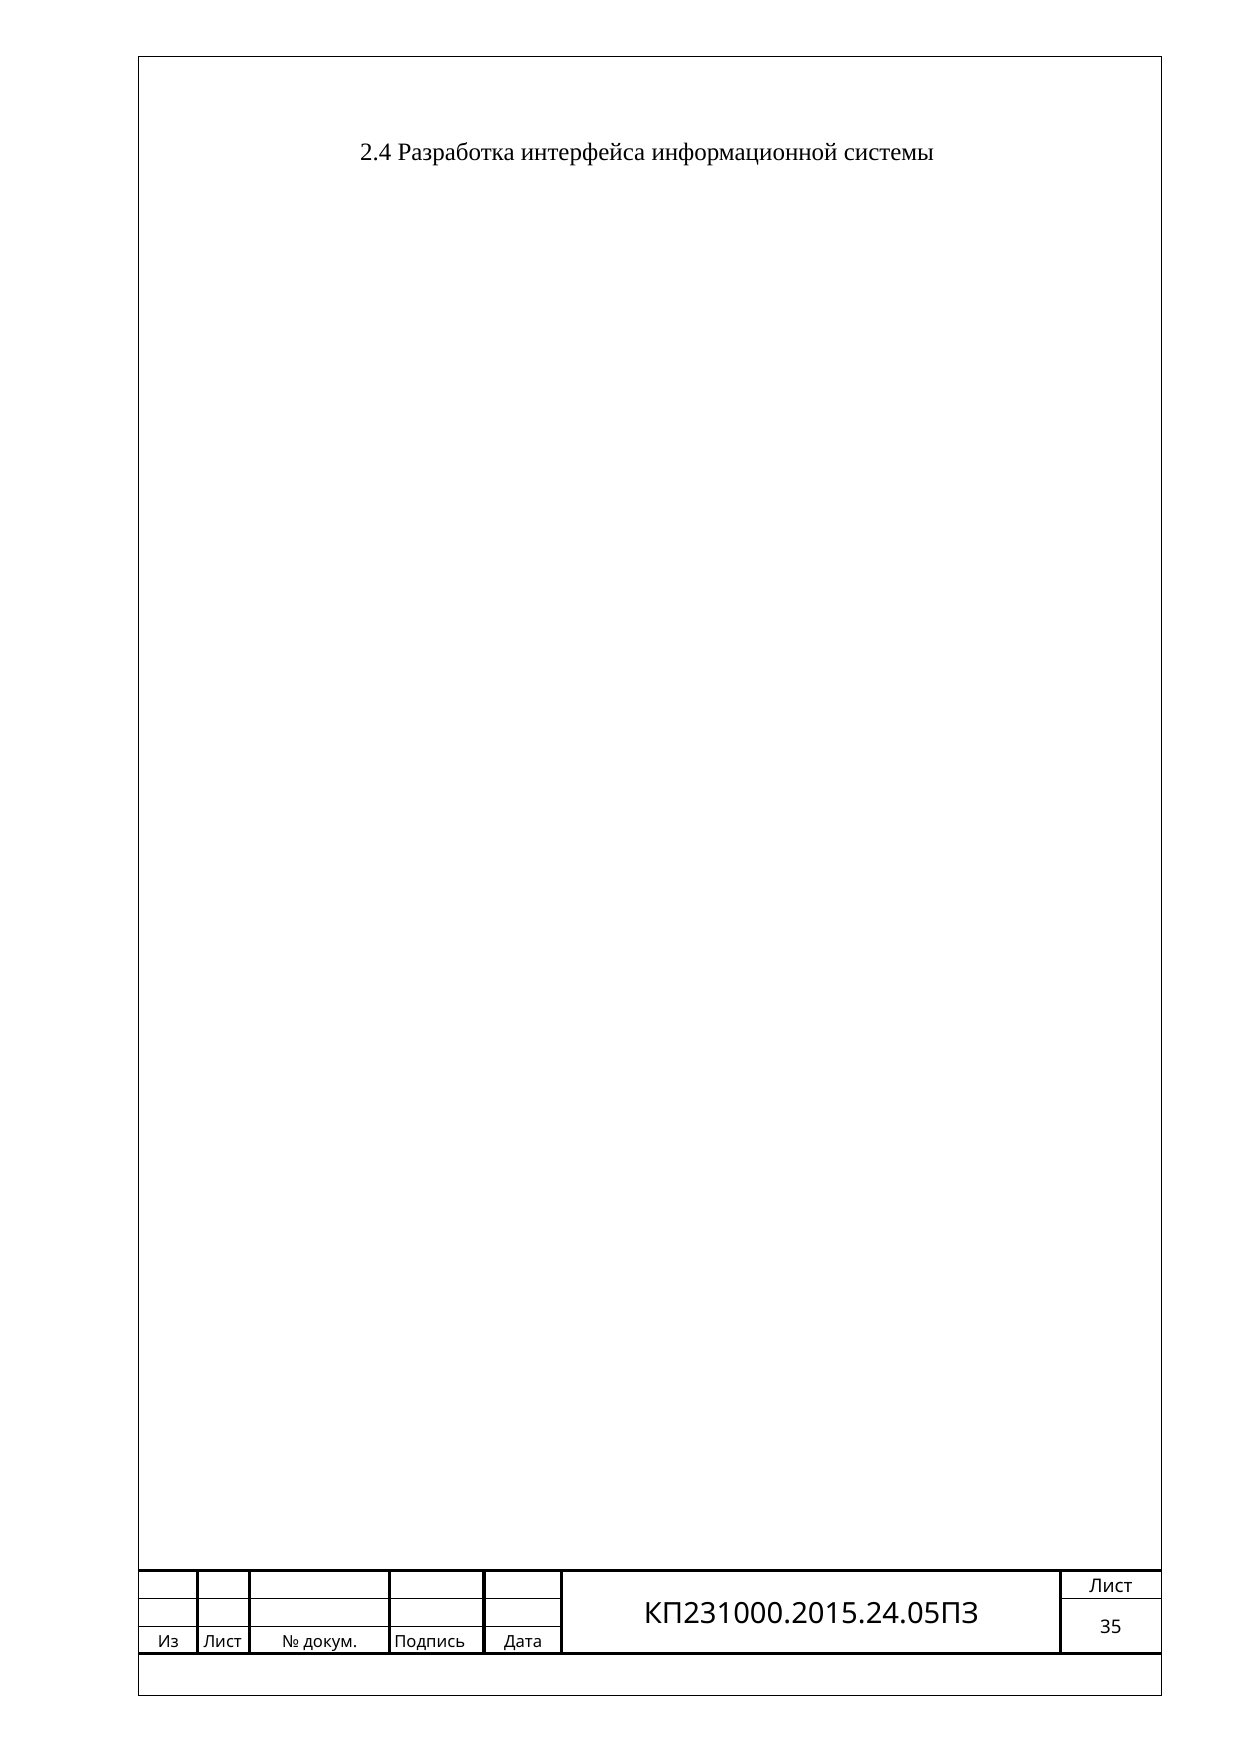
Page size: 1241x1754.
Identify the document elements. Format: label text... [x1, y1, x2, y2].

subtitle 2.4 Разработка интерфейса информационной системы [168, 137, 1132, 165]
